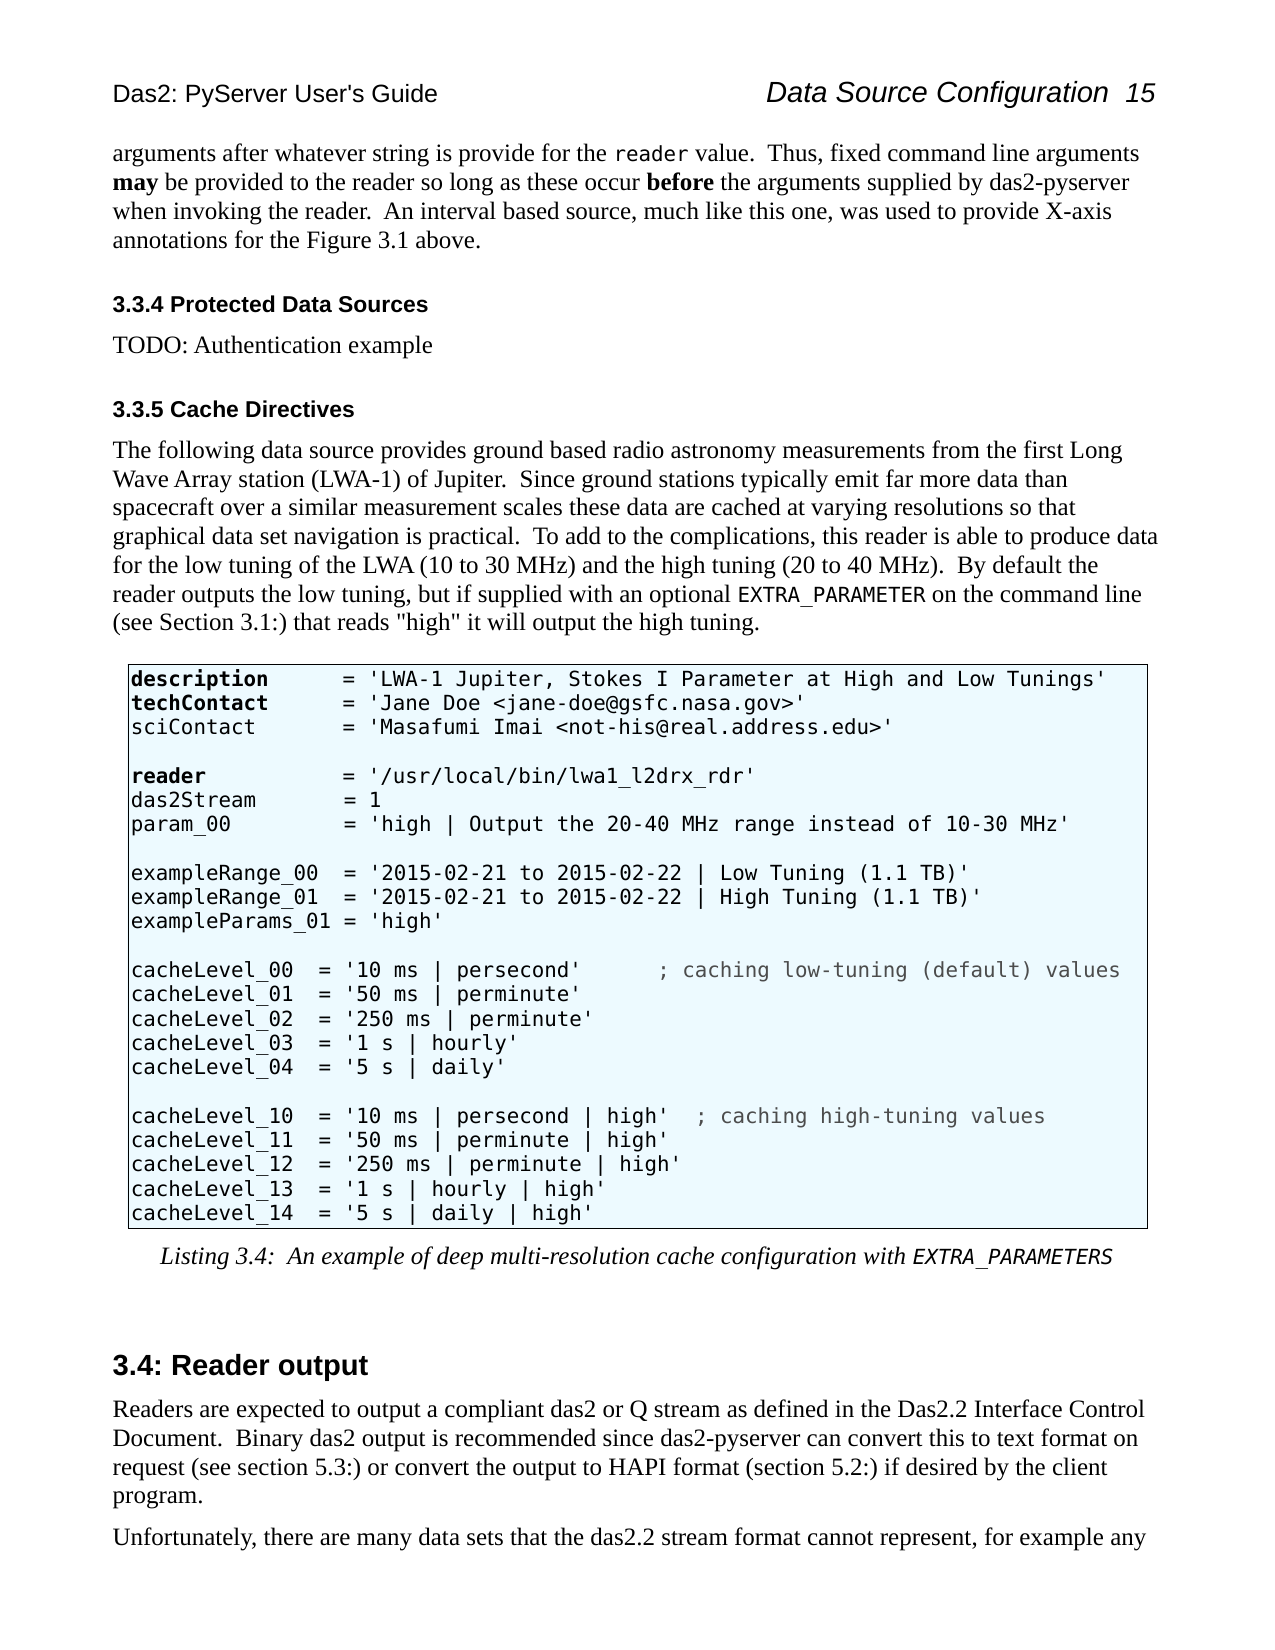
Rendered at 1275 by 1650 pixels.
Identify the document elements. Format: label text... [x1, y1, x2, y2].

text Unfortunately, there are many data sets that the das2.2 stream format cannot represent, for example any [112, 1522, 1162, 1551]
text exampleRange_00 = '2015-02-21 to 2015-02-22 | Low Tuning (1.1 TB)' [129, 858, 1147, 882]
text cacheLevel_12 = '250 ms | perminute | high' [129, 1149, 1147, 1173]
text cacheLevel_10 = '10 ms | persecond | high' ; caching high-tuning values [129, 1101, 1147, 1125]
text cacheLevel_13 = '1 s | hourly | high' [129, 1173, 1147, 1198]
text description = 'LWA-1 Jupiter, Stokes I Parameter at High and Low Tunings' [129, 665, 1147, 688]
text cacheLevel_04 = '5 s | daily' [129, 1052, 1147, 1076]
text cacheLevel_11 = '50 ms | perminute | high' [129, 1125, 1147, 1149]
text arguments after whatever string is provide for the reader value. Thus, fixed command line arguments may be provided to the reader so long as these occur before the arguments supplied by das2-pyserver when invoking the reader. An interval based source, much like this one, was used to provide X-axis annotations for the Figure 3.1 above. [112, 138, 1162, 253]
subtitle Protected Data Sources [112, 291, 1162, 317]
text Listing 3.4: An example of deep multi-resolution cache configuration with EXTRA_PARAMETERS [112, 1241, 1162, 1269]
text Readers are expected to output a compliant das2 or Q stream as defined in the Das2.2 Interface Control Document. Binary das2 output is recommended since das2-pyserver can convert this to text format on request (see section 5.3) or convert the output to HAPI format (section 5.2) if desired by the client program. [112, 1394, 1162, 1509]
text cacheLevel_01 = '50 ms | perminute' [129, 979, 1147, 1003]
text TODO: Authentication example [112, 330, 1162, 359]
text techContact = 'Jane Doe <jane-doe@gsfc.nasa.gov>' [129, 688, 1147, 712]
text das2Stream = 1 [129, 785, 1147, 809]
text exampleRange_01 = '2015-02-21 to 2015-02-22 | High Tuning (1.1 TB)' [129, 882, 1147, 906]
text The following data source provides ground based radio astronomy measurements from the first Long Wave Array station (LWA-1) of Jupiter. Since ground stations typically emit far more data than spacecraft over a similar measurement scales these data are cached at varying resolutions so that graphical data set navigation is practical. To add to the complications, this reader is able to produce data for the low tuning of the LWA (10 to 30 MHz) and the high tuning (20 to 40 MHz). By default the reader outputs the low tuning, but if supplied with an optional EXTRA_PARAMETER on the command line (see Section 3.1) that reads "high" it will output the high tuning. [112, 435, 1162, 636]
text cacheLevel_02 = '250 ms | perminute' [129, 1003, 1147, 1028]
text cacheLevel_14 = '5 s | daily | high' [129, 1198, 1147, 1228]
text cacheLevel_03 = '1 s | hourly' [129, 1028, 1147, 1052]
subtitle Reader output [112, 1348, 1162, 1382]
text sciContact = 'Masafumi Imai <not-his@real.address.edu>' [129, 712, 1147, 737]
subtitle Cache Directives [112, 396, 1162, 422]
text cacheLevel_00 = '10 ms | persecond' ; caching low-tuning (default) values [129, 955, 1147, 979]
text reader = '/usr/local/bin/lwa1_l2drx_rdr' [129, 761, 1147, 785]
text param_00 = 'high | Output the 20-40 MHz range instead of 10-30 MHz' [129, 809, 1147, 834]
text exampleParams_01 = 'high' [129, 906, 1147, 931]
